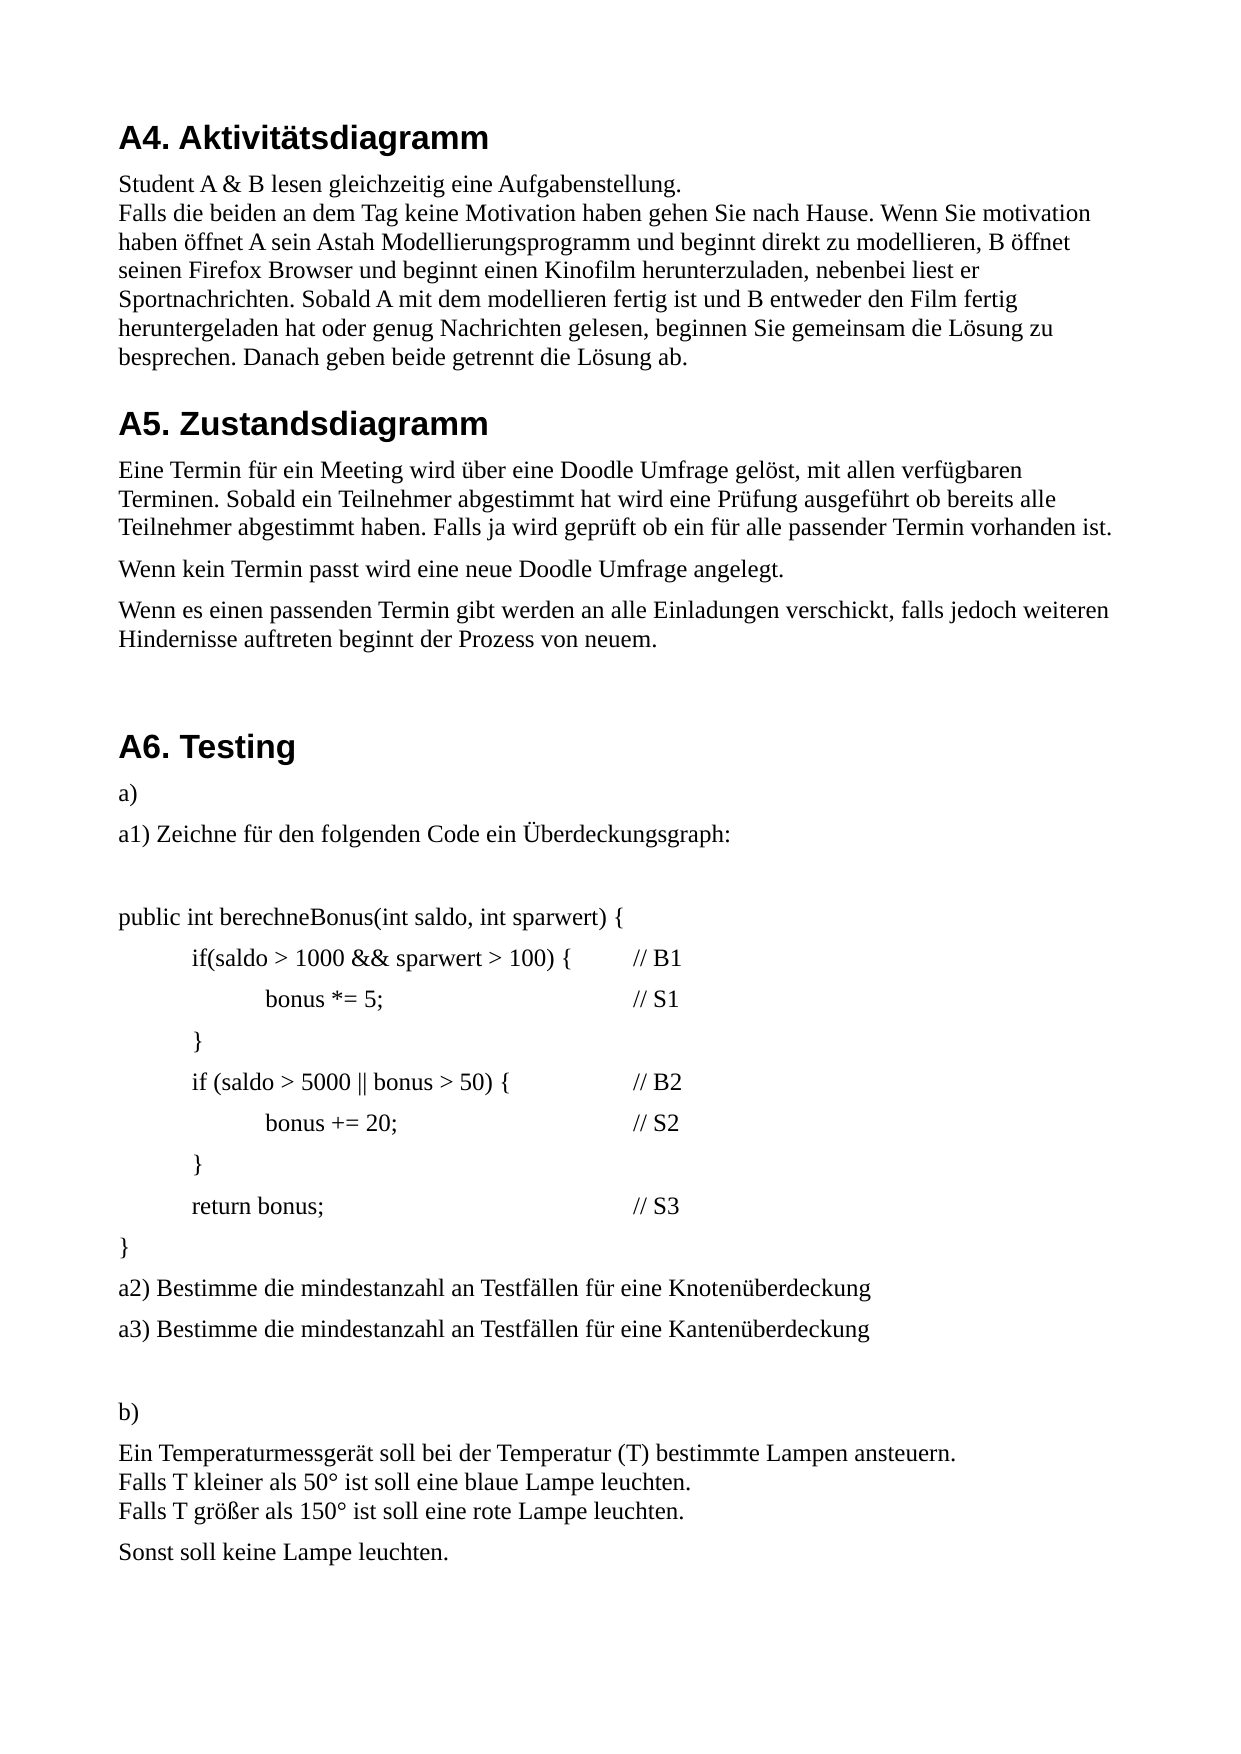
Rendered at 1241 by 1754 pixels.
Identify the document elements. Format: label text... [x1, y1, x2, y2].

text Wenn es einen passenden Termin gibt werden an alle Einladungen verschickt, falls jedoch weiteren Hindernisse auftreten beginnt der Prozess von neuem. [118, 595, 1122, 652]
text if(saldo > 1000 && sparwert > 100) { // B1 [118, 943, 1122, 972]
subtitle A6. Testing [118, 727, 1122, 766]
text Eine Termin für ein Meeting wird über eine Doodle Umfrage gelöst, mit allen verfügbaren Terminen. Sobald ein Teilnehmer abgestimmt hat wird eine Prüfung ausgeführt ob bereits alle Teilnehmer abgestimmt haben. Falls ja wird geprüft ob ein für alle passender Termin vorhanden ist. [118, 455, 1122, 541]
text a2) Bestimme die mindestanzahl an Testfällen für eine Knotenüberdeckung [118, 1273, 1122, 1302]
text b) [118, 1397, 1122, 1426]
text return bonus; // S3 [118, 1191, 1122, 1219]
text } [118, 1026, 1122, 1054]
text a1) Zeichne für den folgenden Code ein Überdeckungsgraph: [118, 819, 1122, 848]
text public int berechneBonus(int saldo, int sparwert) { [118, 902, 1122, 931]
text a) [118, 778, 1122, 807]
subtitle A4. Aktivitätsdiagramm [118, 118, 1122, 157]
text Wenn kein Termin passt wird eine neue Doodle Umfrage angelegt. [118, 554, 1122, 582]
subtitle A5. Zustandsdiagramm [118, 404, 1122, 442]
text bonus *= 5; // S1 [118, 984, 1122, 1013]
text Sonst soll keine Lampe leuchten. [118, 1537, 1122, 1566]
text Student A & B lesen gleichzeitig eine Aufgabenstellung. Falls die beiden an dem Tag keine Motivation haben gehen Sie nach Hause. Wenn Sie motivation haben öffnet A sein Astah Modellierungsprogramm und beginnt direkt zu modellieren, B öffnet seinen Firefox Browser und beginnt einen Kinofilm herunterzuladen, nebenbei liest er Sportnachrichten. Sobald A mit dem modellieren fertig ist und B entweder den Film fertig heruntergeladen hat oder genug Nachrichten gelesen, beginnen Sie gemeinsam die Lösung zu besprechen. Danach geben beide getrennt die Lösung ab. [118, 169, 1122, 371]
text Ein Temperaturmessgerät soll bei der Temperatur (T) bestimmte Lampen ansteuern. Falls T kleiner als 50° ist soll eine blaue Lampe leuchten. Falls T größer als 150° ist soll eine rote Lampe leuchten. [118, 1438, 1122, 1524]
text a3) Bestimme die mindestanzahl an Testfällen für eine Kantenüberdeckung [118, 1314, 1122, 1343]
text if (saldo > 5000 || bonus > 50) { // B2 [118, 1067, 1122, 1096]
text } [118, 1232, 1122, 1261]
text } [118, 1149, 1122, 1178]
text bonus += 20; // S2 [118, 1108, 1122, 1137]
